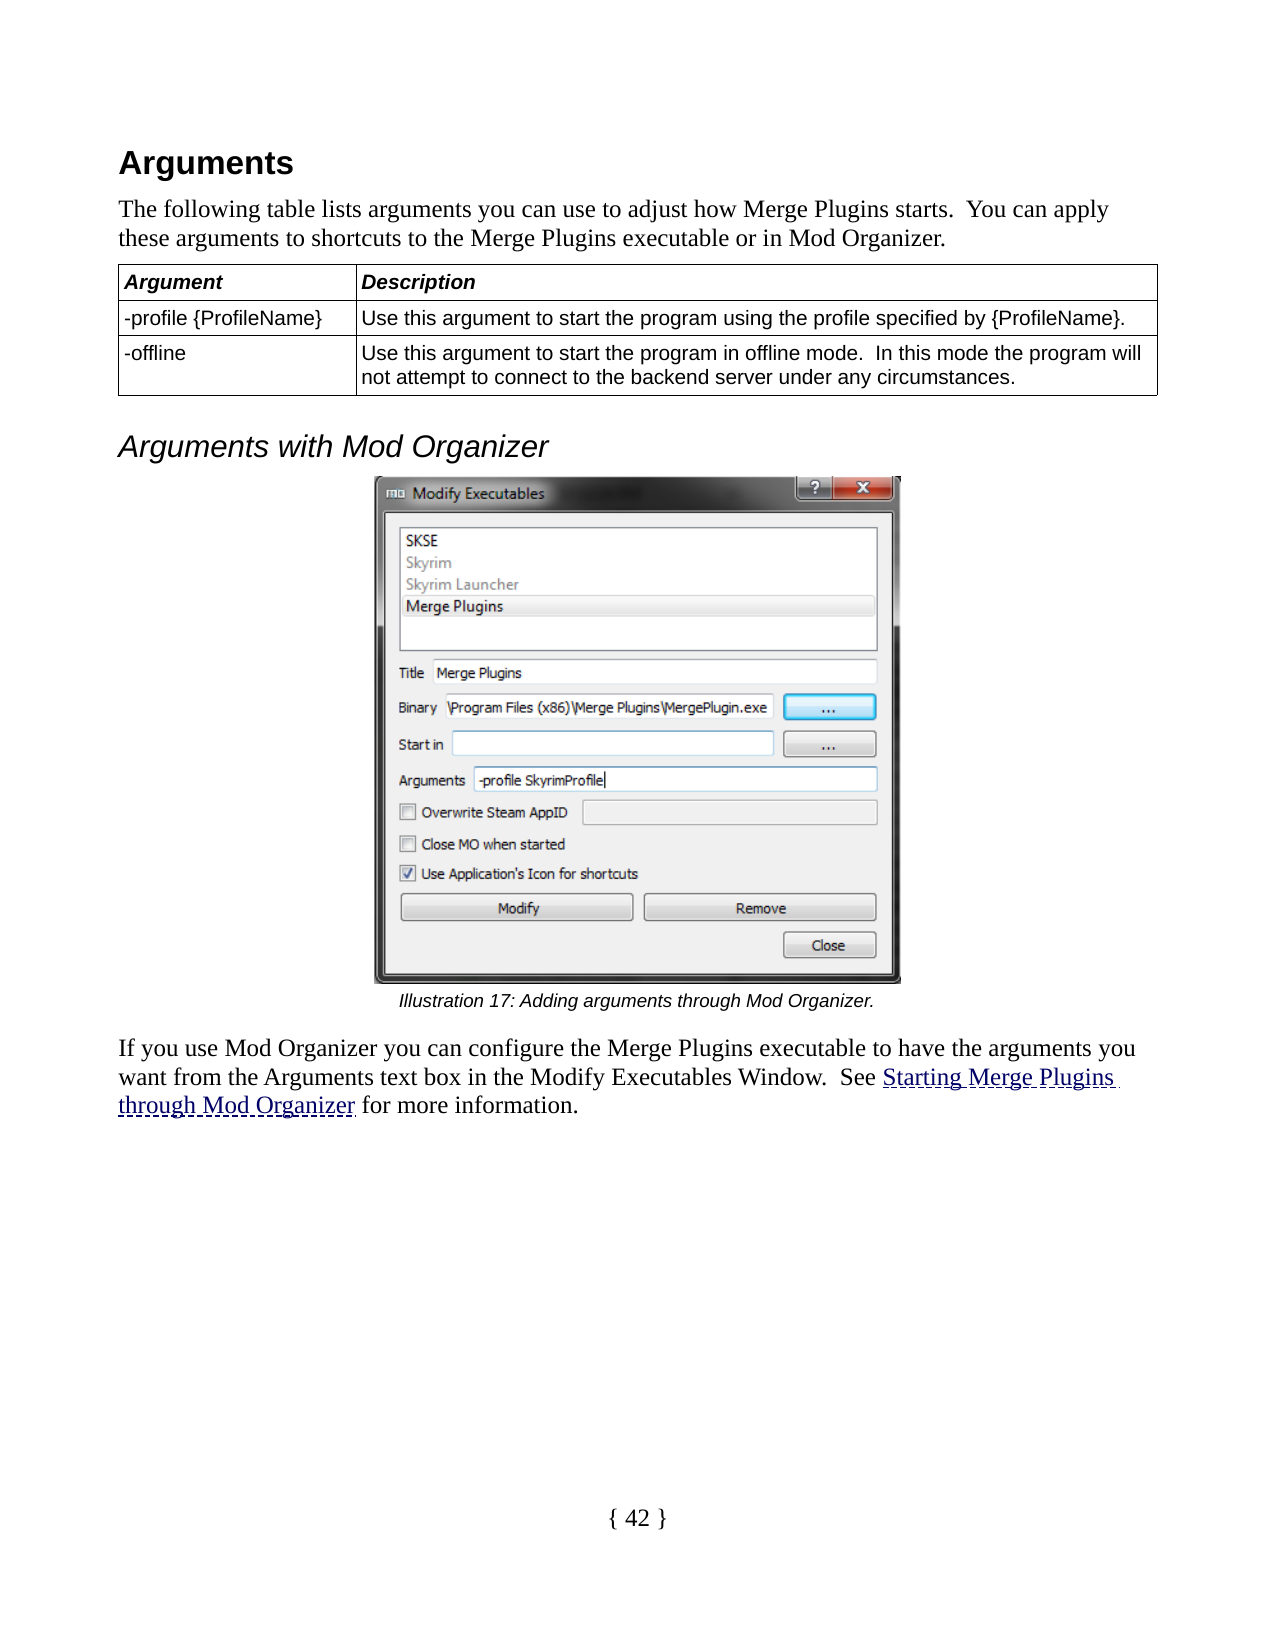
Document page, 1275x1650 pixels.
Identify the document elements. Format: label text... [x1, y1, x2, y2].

table_header Argument [119, 265, 356, 299]
text If you use Mod Organizer you can configure the Merge Plugins executable to have the arguments you want from the Arguments text box in the Modify Executables Window. See Starting Merge Plugins through Mod Organizer for more information. [118, 476, 1157, 1119]
picture [374, 476, 901, 984]
text Illustration 17: Adding arguments through Mod Organizer. [374, 984, 901, 1011]
table_cell Use this argument to start the program using the profile specified by {ProfileName}. [357, 301, 1157, 335]
table_cell -profile {ProfileName} [119, 301, 356, 335]
subtitle Arguments [118, 143, 1157, 182]
table_cell -offline [119, 336, 356, 394]
text The following table lists arguments you can use to adjust how Merge Plugins starts. You can apply these arguments to shortcuts to the Merge Plugins executable or in Mod Organizer. [118, 194, 1157, 252]
subtitle Arguments with Mod Organizer [118, 428, 1157, 464]
table_header Description [357, 265, 1157, 299]
table_cell Use this argument to start the program in offline mode. In this mode the program will not attempt to connect to the backend server under any circumstances. [357, 336, 1157, 394]
